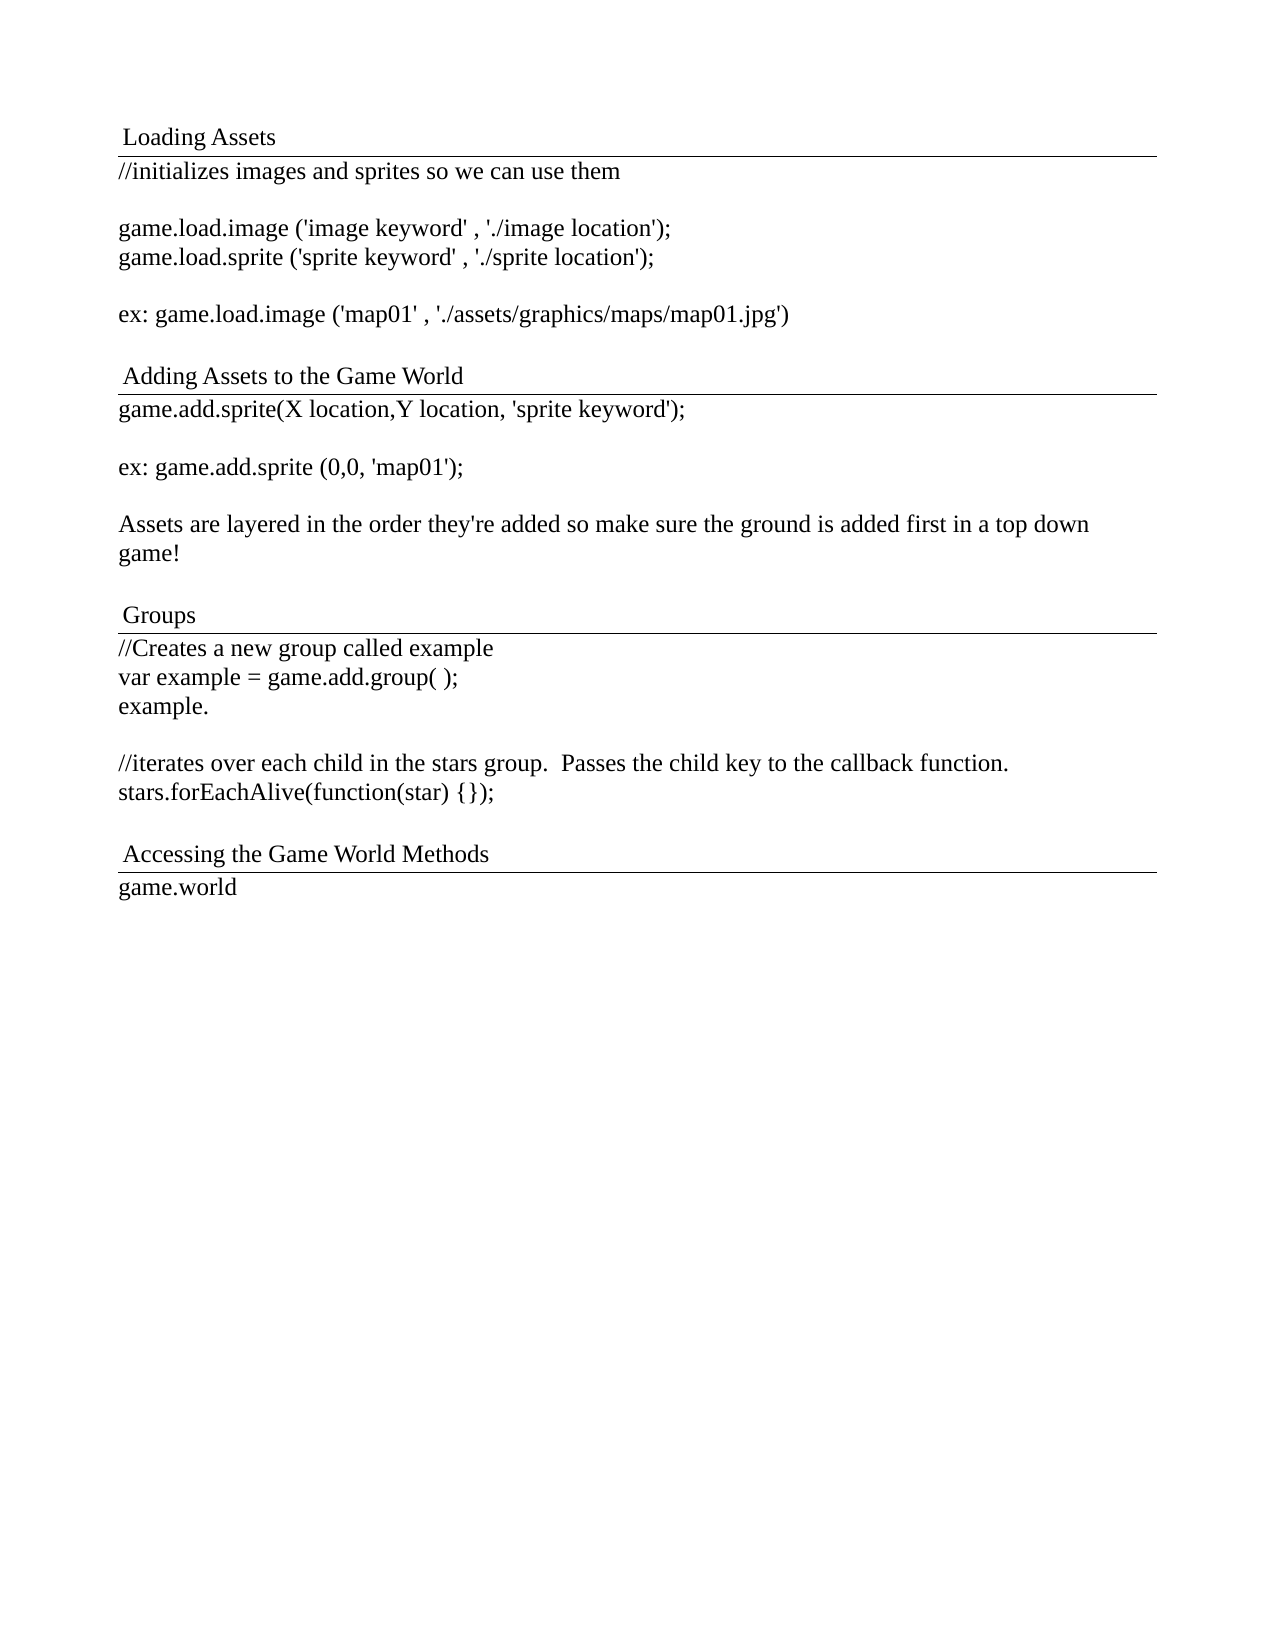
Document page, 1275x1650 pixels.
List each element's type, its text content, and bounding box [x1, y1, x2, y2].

text Accessing the Game World Methods [118, 835, 1157, 872]
text stars.forEachAlive(function(star) {}); [118, 777, 1157, 806]
text game.load.sprite ('sprite keyword' , './sprite location'); [118, 242, 1157, 271]
text ex: game.load.image ('map01' , './assets/graphics/maps/map01.jpg') [118, 299, 1157, 328]
text Loading Assets [118, 118, 1157, 156]
text var example = game.add.group( ); [118, 662, 1157, 691]
text //iterates over each child in the stars group. Passes the child key to the callback function. [118, 748, 1157, 777]
text //Creates a new group called example [118, 634, 1157, 662]
text ex: game.add.sprite (0,0, 'map01'); [118, 452, 1157, 481]
text Adding Assets to the Game World [118, 357, 1157, 394]
text example. [118, 691, 1157, 720]
text game.load.image ('image keyword' , './image location'); [118, 213, 1157, 242]
text game.world [118, 873, 1157, 901]
text game.add.sprite(X location,Y location, 'sprite keyword'); [118, 395, 1157, 423]
text Groups [118, 596, 1157, 633]
text //initializes images and sprites so we can use them [118, 157, 1157, 184]
text Assets are layered in the order they're added so make sure the ground is added first in a top down game! [118, 509, 1157, 567]
